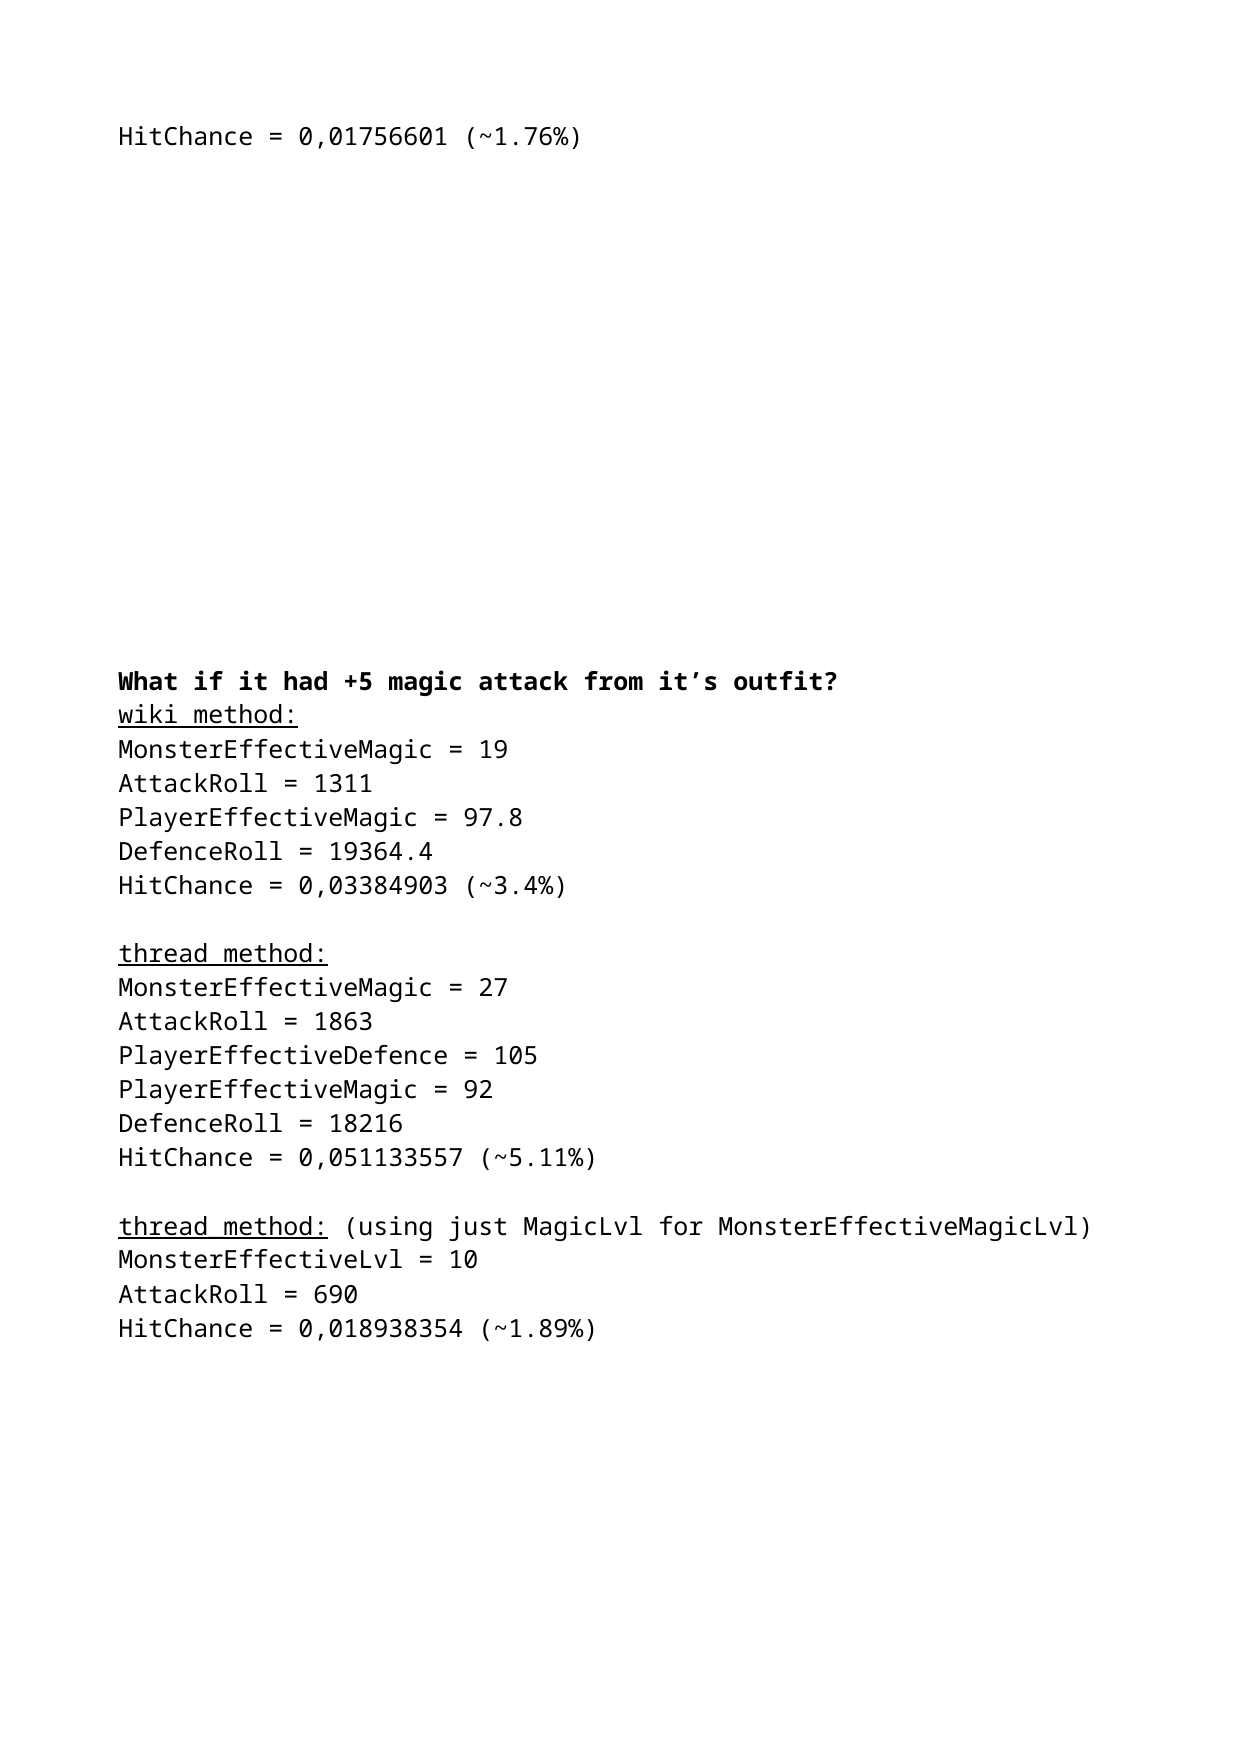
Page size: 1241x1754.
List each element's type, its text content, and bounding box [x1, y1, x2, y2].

text What if it had +5 magic attack from it’s outfit? [118, 663, 1122, 697]
text PlayerEffectiveDefence = 105 [118, 1038, 1122, 1072]
text AttackRoll = 690 [118, 1276, 1122, 1310]
text HitChance = 0,03384903 (~3.4%) [118, 867, 1122, 902]
text HitChance = 0,051133557 (~5.11%) [118, 1140, 1122, 1174]
text AttackRoll = 1311 [118, 765, 1122, 799]
text PlayerEffectiveMagic = 92 [118, 1072, 1122, 1106]
text thread method: [118, 936, 1122, 970]
text DefenceRoll = 19364.4 [118, 833, 1122, 867]
text thread_method: (using just MagicLvl for MonsterEffectiveMagicLvl) [118, 1208, 1122, 1242]
text DefenceRoll = 18216 [118, 1106, 1122, 1140]
text MonsterEffectiveLvl = 10 [118, 1242, 1122, 1276]
text HitChance = 0,018938354 (~1.89%) [118, 1310, 1122, 1344]
text AttackRoll = 1863 [118, 1004, 1122, 1038]
text wiki method: [118, 697, 1122, 731]
text PlayerEffectiveMagic = 97.8 [118, 799, 1122, 833]
text HitChance = 0,01756601 (~1.76%) [118, 118, 1122, 152]
text MonsterEffectiveMagic = 27 [118, 970, 1122, 1004]
text MonsterEffectiveMagic = 19 [118, 731, 1122, 765]
